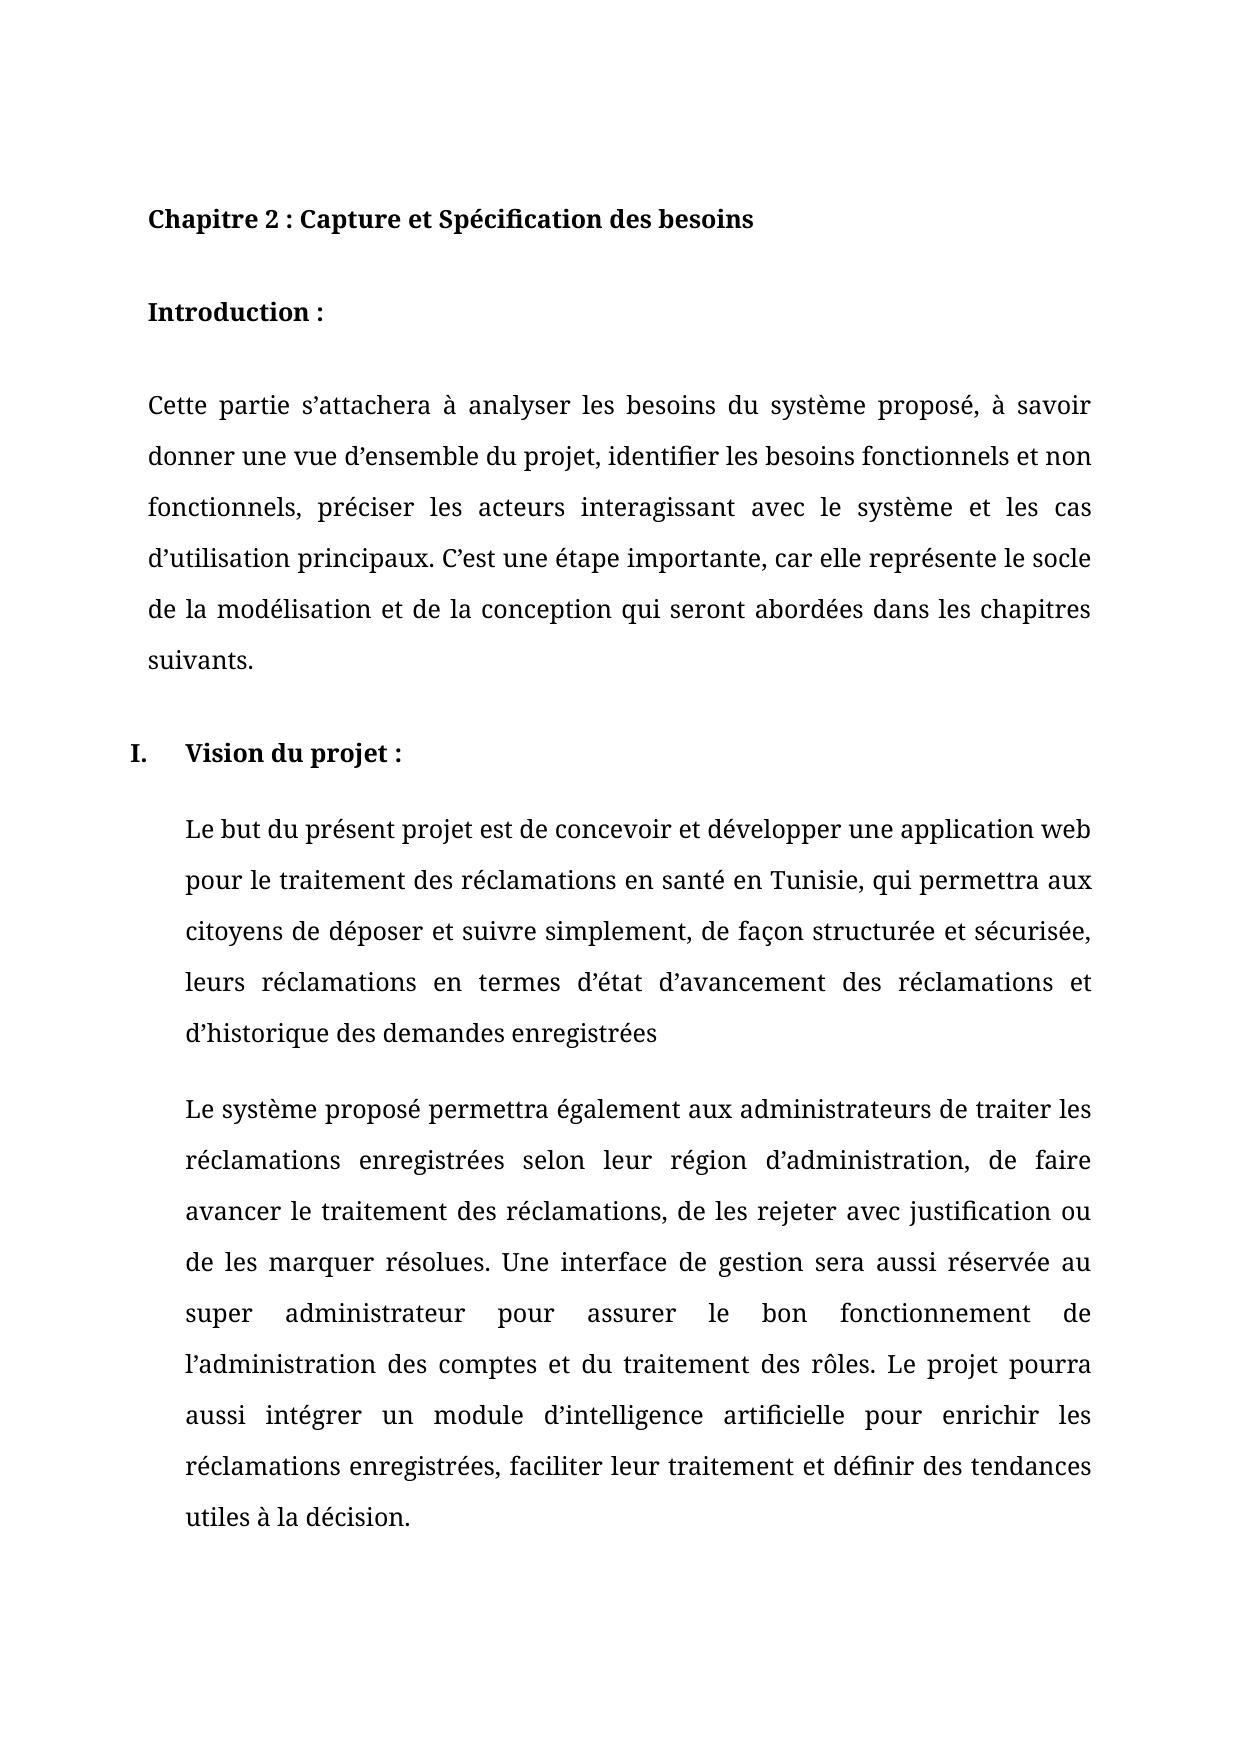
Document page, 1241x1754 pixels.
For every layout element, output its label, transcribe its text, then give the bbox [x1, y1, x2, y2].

list Vision du projet : [148, 735, 1093, 769]
text Introduction : [148, 295, 1093, 329]
list Le système proposé permettra également aux administrateurs de traiter les réclamations enregistrées selon leur région d’administration, de faire avancer le traitement des réclamations, de les rejeter avec justification ou de les marquer résolues. Une interface de gestion sera aussi réservée au super administrateur pour assurer le bon fonctionnement de l’administration des comptes et du traitement des rôles. Le projet pourra aussi intégrer un module d’intelligence artificielle pour enrichir les réclamations enregistrées, faciliter leur traitement et définir des tendances utiles à la décision. [185, 1092, 1093, 1534]
text Chapitre 2 : Capture et Spécification des besoins [148, 202, 1093, 236]
text Cette partie s’attachera à analyser les besoins du système proposé, à savoir donner une vue d’ensemble du projet, identifier les besoins fonctionnels et non fonctionnels, préciser les acteurs interagissant avec le système et les cas d’utilisation principaux. C’est une étape importante, car elle représente le socle de la modélisation et de la conception qui seront abordées dans les chapitres suivants. [148, 387, 1093, 677]
list Le but du présent projet est de concevoir et développer une application web pour le traitement des réclamations en santé en Tunisie, qui permettra aux citoyens de déposer et suivre simplement, de façon structurée et sécurisée, leurs réclamations en termes d’état d’avancement des réclamations et d’historique des demandes enregistrées [185, 811, 1093, 1050]
